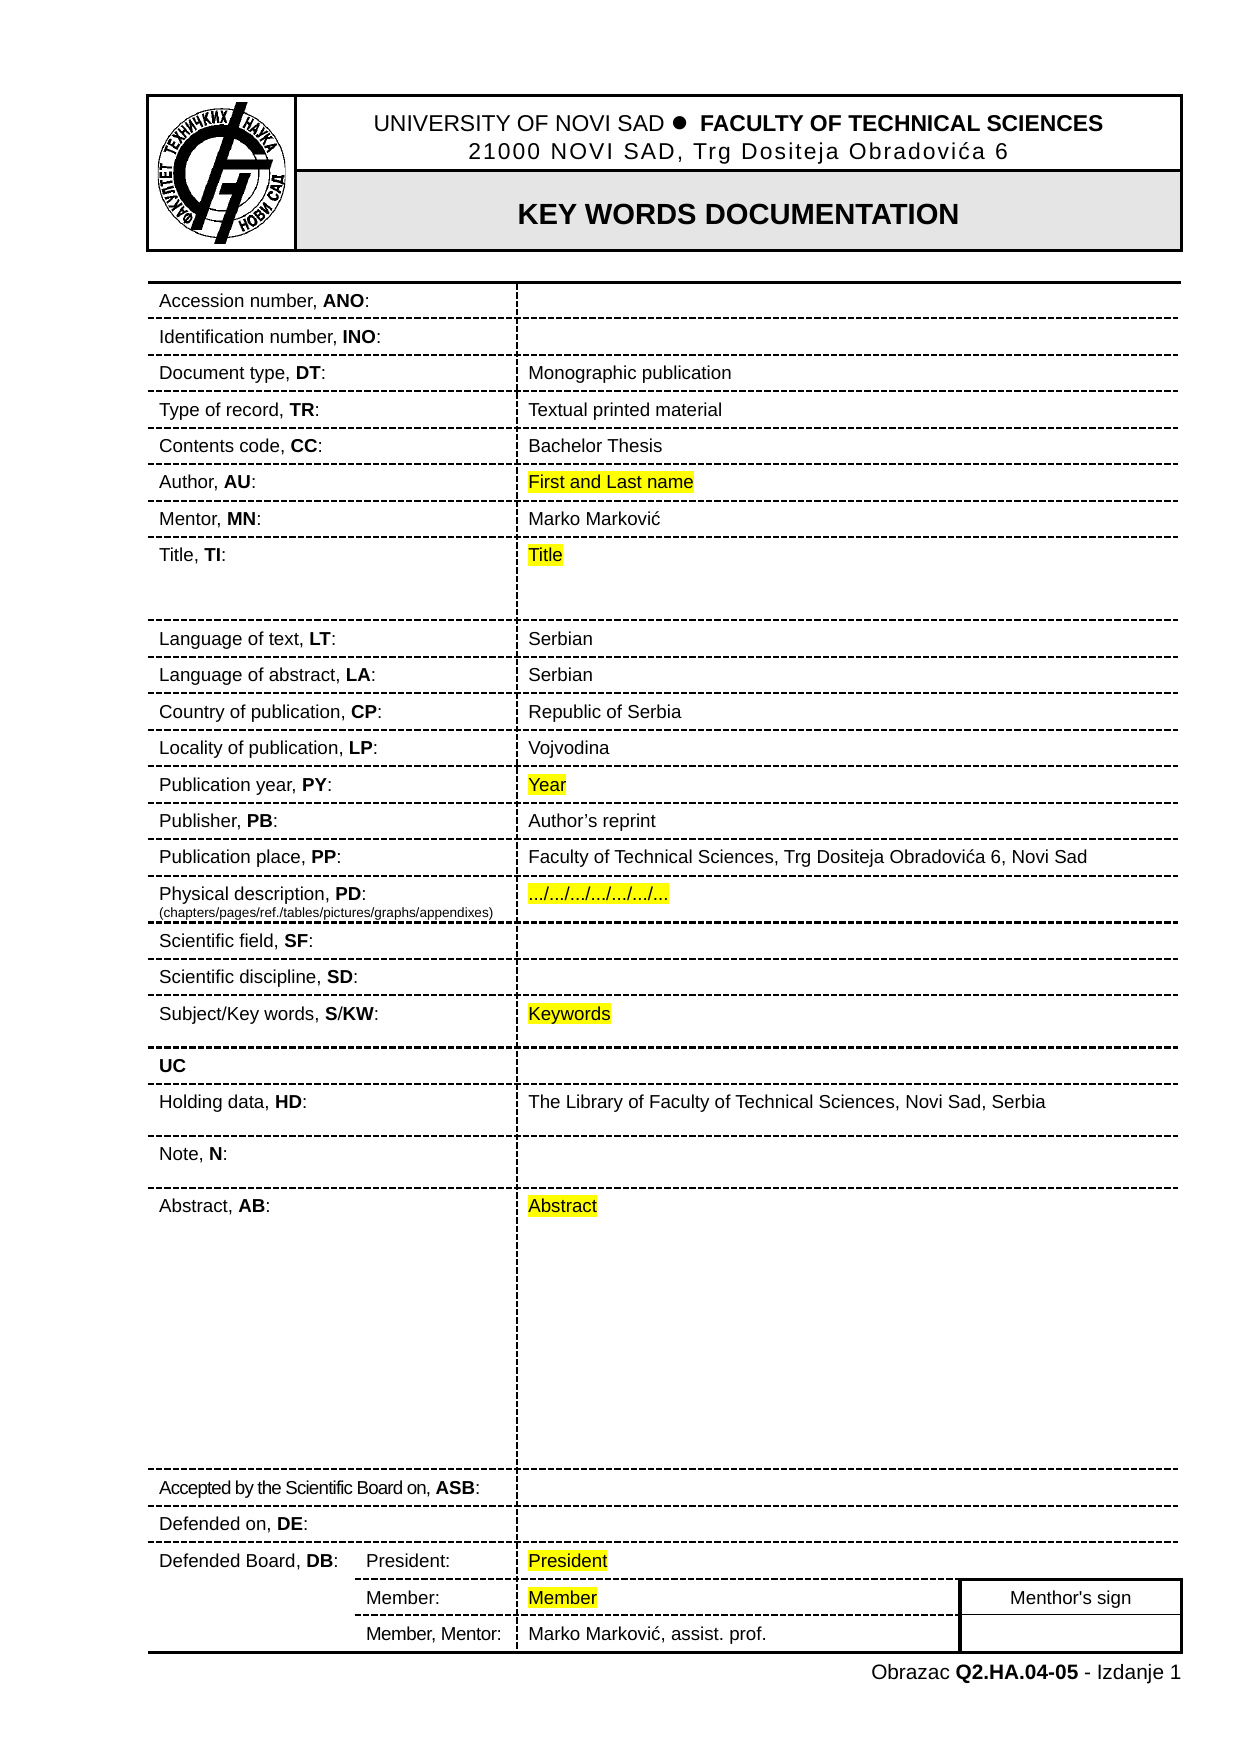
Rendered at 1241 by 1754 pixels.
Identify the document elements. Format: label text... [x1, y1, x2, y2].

table_cell Mentor, MN: [148, 500, 517, 536]
table_cell .../.../.../.../.../.../... [517, 875, 1181, 921]
table_cell First and Last name [517, 463, 1181, 499]
table_header [517, 284, 1181, 317]
table_cell Publisher, PB: [148, 802, 517, 838]
table_cell Abstract [517, 1187, 1181, 1468]
table_cell The Library of Faculty of Technical Sciences, Novi Sad, Serbia [517, 1083, 1181, 1135]
table_cell UC [148, 1046, 517, 1083]
table_cell [962, 1615, 1180, 1651]
table_cell Member [517, 1578, 958, 1614]
table_cell [960, 1541, 1181, 1578]
table_cell [517, 317, 1181, 354]
table_cell Scientific field, SF: [148, 921, 517, 958]
table_cell Keywords [517, 994, 1181, 1046]
table_cell President [517, 1541, 960, 1578]
table_cell Faculty of Technical Sciences, Trg Dositeja Obradovića 6, Novi Sad [517, 838, 1181, 874]
table_cell Document type, DT: [148, 354, 517, 390]
table_cell [517, 958, 1181, 994]
table_cell [517, 1135, 1181, 1187]
table_header Accession number, ANO: [148, 284, 517, 317]
table_cell Subject/Key words, S/KW: [148, 994, 517, 1046]
table_cell Bachelor Thesis [517, 427, 1181, 463]
table_cell Member, Mentor: [355, 1614, 517, 1651]
table_cell Type of record, TR: [148, 390, 517, 427]
table_cell Physical description, PD: (chapters/pages/ref./tables/pictures/graphs/appendixes) [148, 875, 517, 921]
table_cell Menthor's sign [962, 1581, 1180, 1614]
table_cell Locality of publication, LP: [148, 729, 517, 765]
table_cell Identification number, INO: [148, 317, 517, 354]
table_cell Member: [355, 1578, 517, 1614]
table_cell Language of text, LT: [148, 619, 517, 656]
table_cell Year [517, 765, 1181, 802]
table_cell Vojvodina [517, 729, 1181, 765]
table_cell Scientific discipline, SD: [148, 958, 517, 994]
table_cell [148, 1614, 354, 1651]
table_cell Defended on, DE: [148, 1505, 517, 1541]
table_cell Author, AU: [148, 463, 517, 499]
table_cell Serbian [517, 656, 1181, 692]
table_cell President: [355, 1541, 517, 1578]
table_cell Serbian [517, 619, 1181, 656]
table_cell Marko Marković, assist. prof. [517, 1614, 958, 1651]
table_cell [148, 1578, 354, 1614]
table_cell Holding data, HD: [148, 1083, 517, 1135]
table_cell Country of publication, CP: [148, 692, 517, 729]
table_cell Note, N: [148, 1135, 517, 1187]
table_cell Marko Marković [517, 500, 1181, 536]
table_cell [517, 921, 1181, 958]
table_cell Abstract, AB: [148, 1187, 517, 1468]
table_cell Author’s reprint [517, 802, 1181, 838]
table_cell [517, 1468, 1181, 1505]
table_cell Publication year, PY: [148, 765, 517, 802]
table_cell Republic of Serbia [517, 692, 1181, 729]
table_cell Contents code, CC: [148, 427, 517, 463]
table_cell Publication place, PP: [148, 838, 517, 874]
picture [157, 102, 286, 244]
table_cell Title [517, 536, 1181, 619]
table_cell Monographic publication [517, 354, 1181, 390]
table_cell Accepted by the Scientific Board on, ASB: [148, 1468, 517, 1505]
table_cell [517, 1046, 1181, 1083]
table_cell [517, 1505, 1181, 1541]
table_cell Textual printed material [517, 390, 1181, 427]
table_cell Language of abstract, LA: [148, 656, 517, 692]
table_cell Title, TI: [148, 536, 517, 619]
text Obrazac Q2.НА.04-05 - Izdanje 1 [148, 1660, 1181, 1684]
table_cell Defended Board, DB: [148, 1541, 354, 1578]
